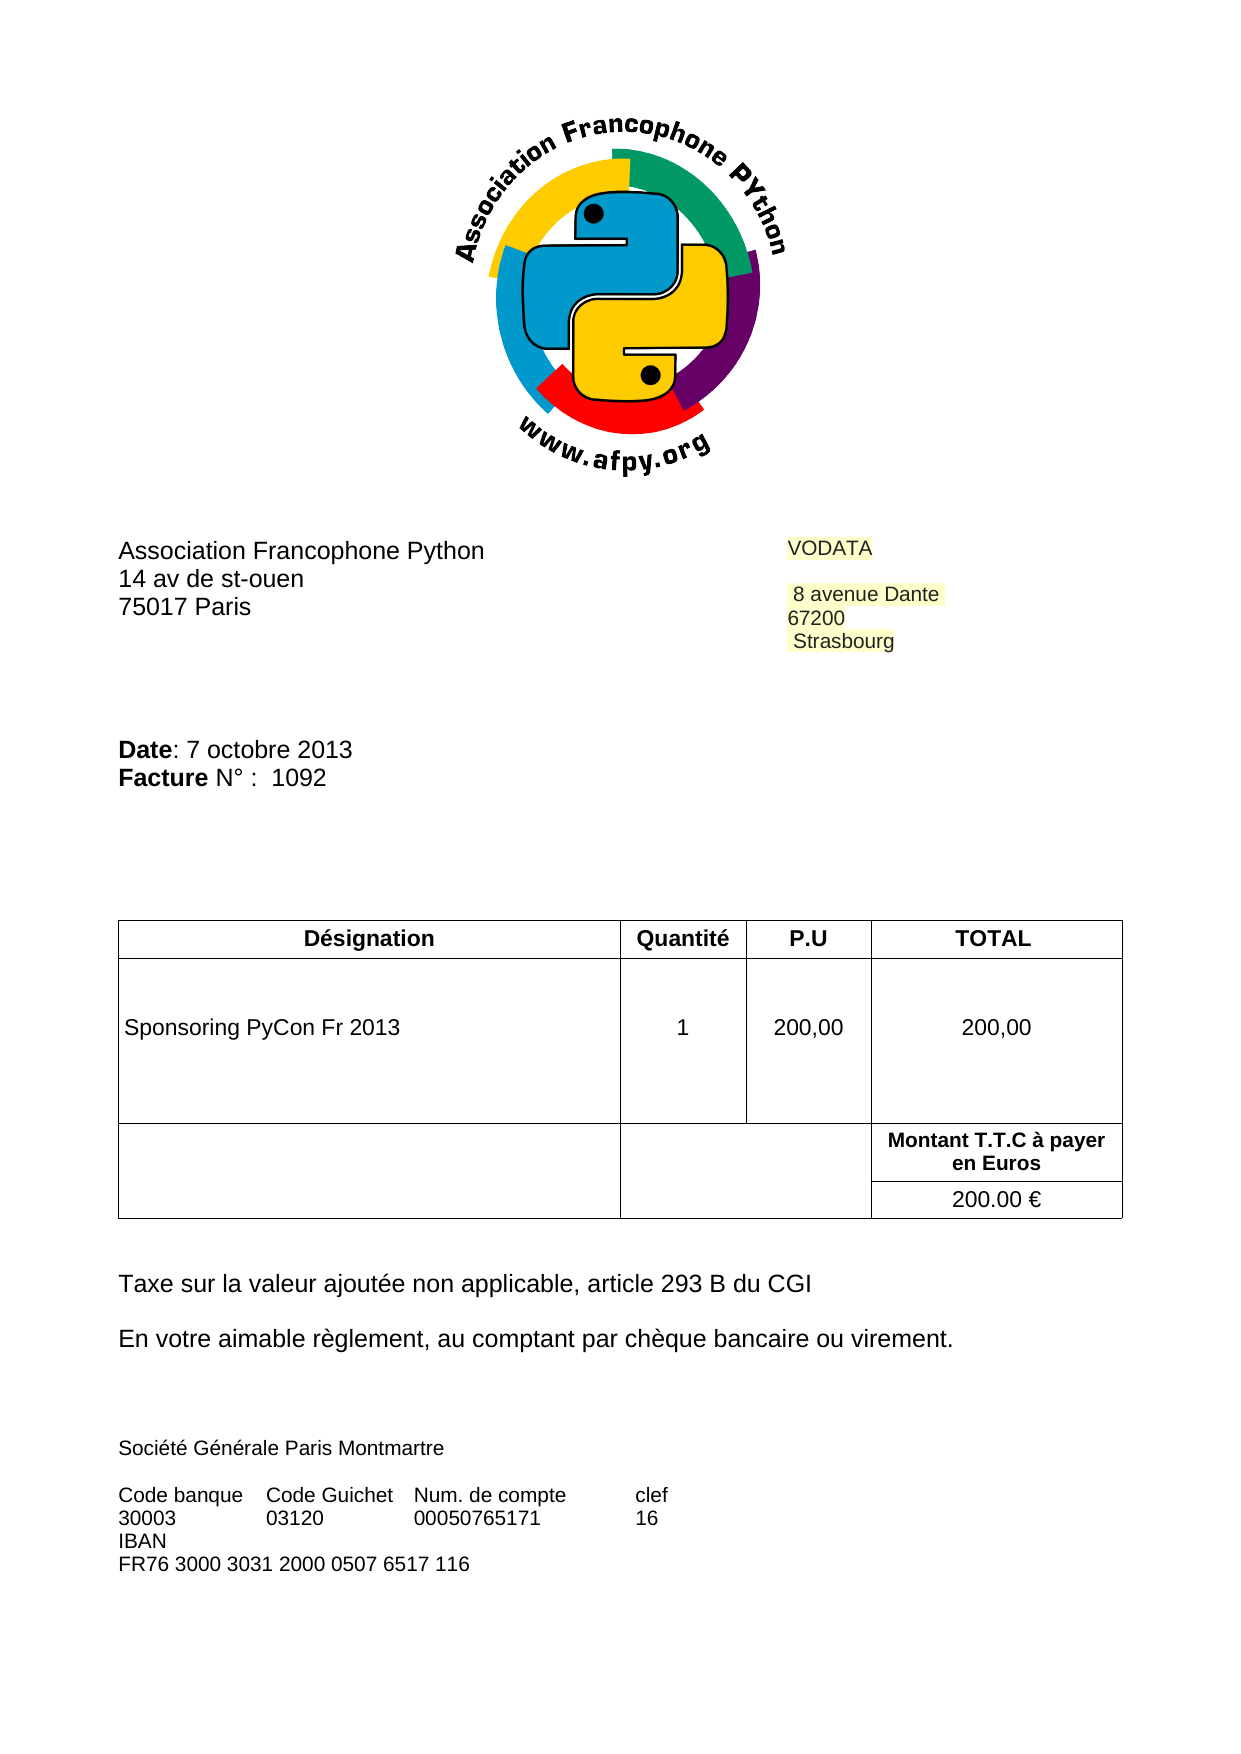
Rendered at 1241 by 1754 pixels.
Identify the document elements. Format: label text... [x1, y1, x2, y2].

table_header P.U [747, 921, 871, 957]
table_header VODATA 8 avenue Dante 67200 Strasbourg [787, 537, 1122, 652]
table_cell Sponsoring PyCon Fr 2013 [119, 959, 620, 1123]
table_cell 200,00 [872, 959, 1122, 1123]
table_header TOTAL [872, 921, 1122, 957]
text IBAN [118, 1530, 1122, 1553]
text Code banque Code Guichet Num. de compte clef [118, 1483, 1122, 1507]
picture [455, 118, 785, 477]
table_header [535, 537, 787, 652]
table_cell 1 [621, 959, 746, 1123]
text Facture N° : 1092 [118, 764, 1122, 792]
text Société Générale Paris Montmartre [118, 1437, 1122, 1460]
text En votre aimable règlement, au comptant par chèque bancaire ou virement. [118, 1325, 1122, 1353]
text FR76 3000 3031 2000 0507 6517 116 [118, 1553, 1122, 1576]
table_header [621, 1124, 871, 1218]
table_header Quantité [621, 921, 746, 957]
text Date: 7 octobre 2013 [118, 736, 1122, 764]
table_cell 200.00 € [872, 1182, 1122, 1218]
table_header Désignation [119, 921, 620, 957]
text Taxe sur la valeur ajoutée non applicable, article 293 B du CGI [118, 1269, 1122, 1297]
text 30003 03120 00050765171 16 [118, 1507, 1122, 1530]
table_cell 200,00 [747, 959, 871, 1123]
table_header Association Francophone Python 14 av de st-ouen 75017 Paris [118, 537, 535, 652]
table_header [119, 1124, 620, 1218]
table_header Montant T.T.C à payer en Euros [872, 1124, 1122, 1181]
